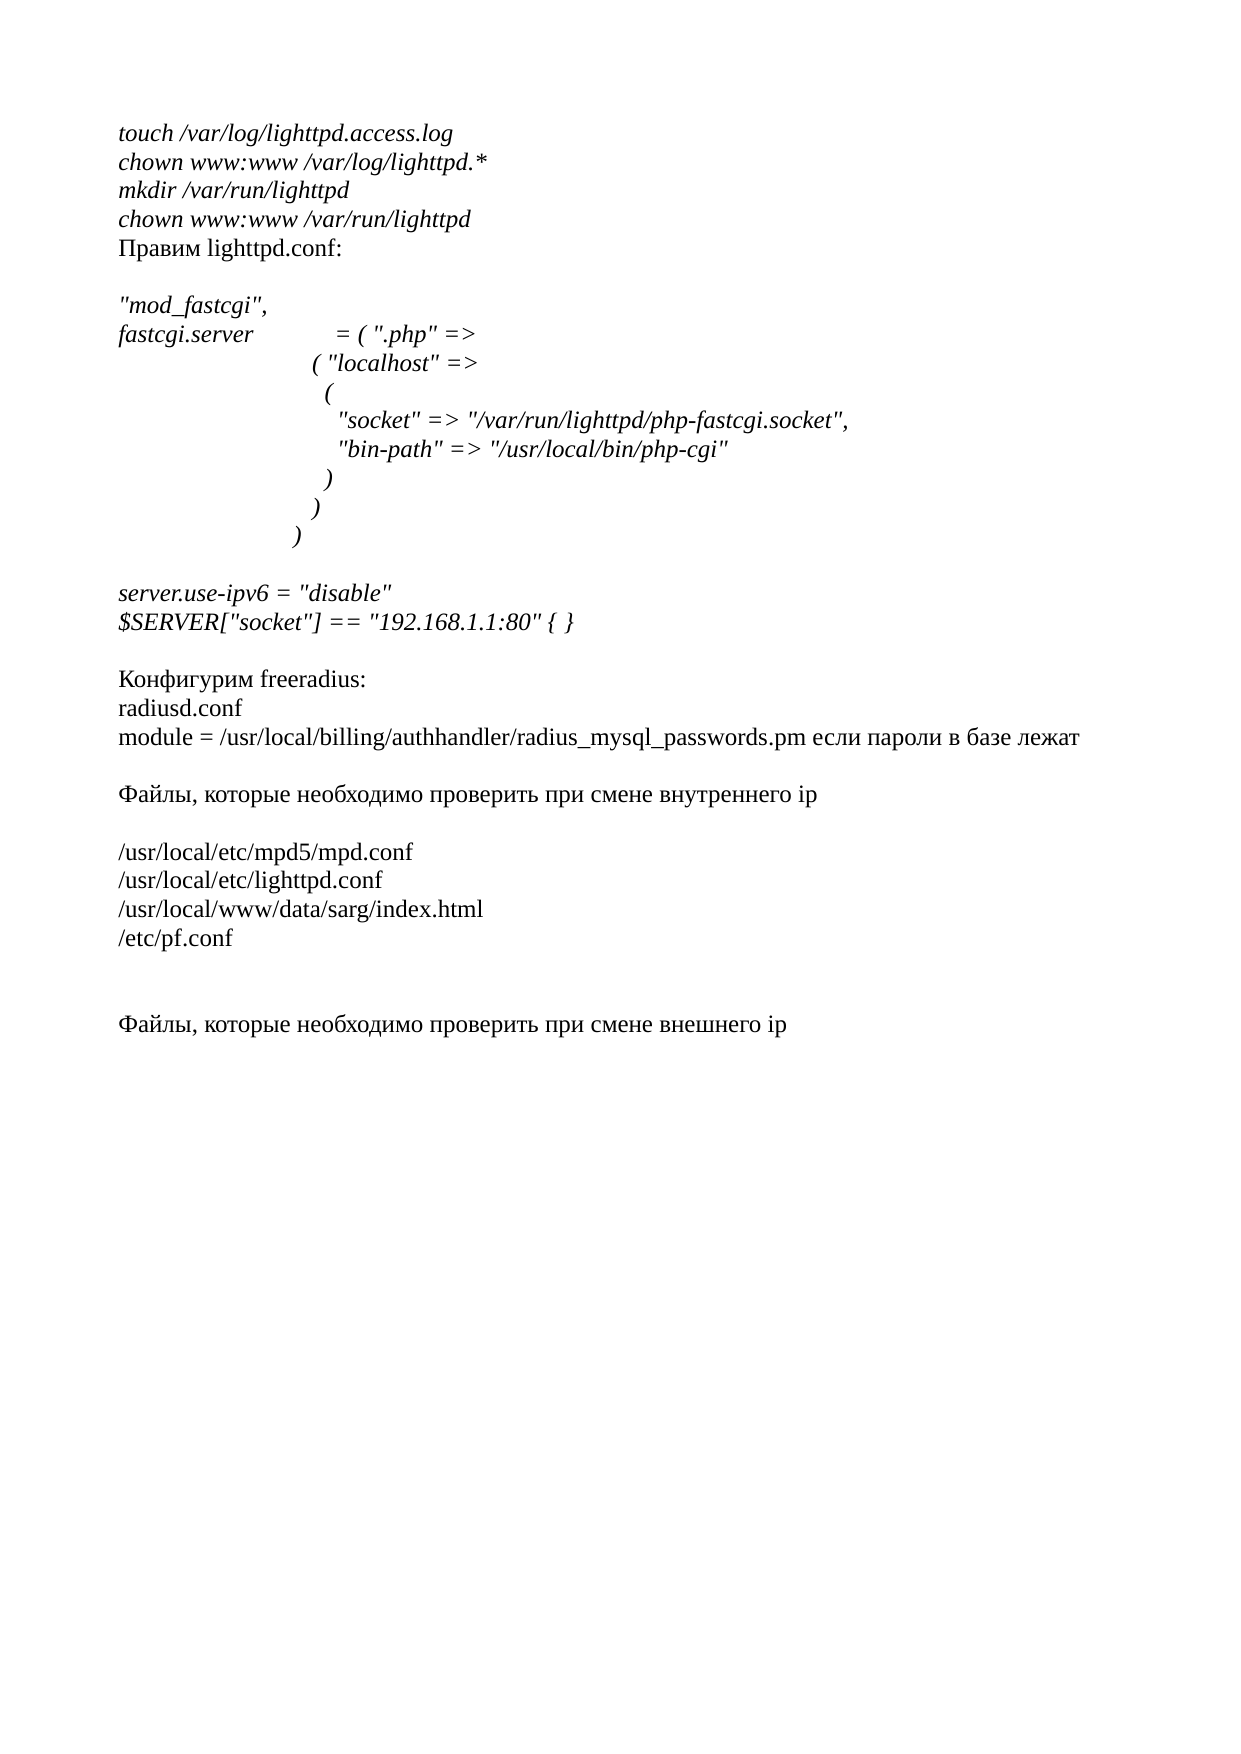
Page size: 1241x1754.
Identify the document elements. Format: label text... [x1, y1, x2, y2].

text Файлы, которые необходимо проверить при смене внешнего ip [118, 1009, 1122, 1038]
text "mod_fastcgi", [118, 291, 1122, 319]
text /usr/local/etc/mpd5/mpd.conf [118, 837, 1122, 866]
text touch /var/log/lighttpd.access.log [118, 118, 1122, 147]
text chown www:www /var/log/lighttpd.* [118, 147, 1122, 176]
text Файлы, которые необходимо проверить при смене внутреннего ip [118, 779, 1122, 808]
text ) [118, 492, 1122, 521]
text "bin-path" => "/usr/local/bin/php-cgi" [118, 434, 1122, 463]
text $SERVER["socket"] == "192.168.1.1:80" { } [118, 607, 1122, 636]
text "socket" => "/var/run/lighttpd/php-fastcgi.socket", [118, 406, 1122, 434]
text Правим lighttpd.conf: [118, 233, 1122, 262]
text /etc/pf.conf [118, 923, 1122, 952]
text server.use-ipv6 = "disable" [118, 578, 1122, 607]
text ) [118, 463, 1122, 492]
text mkdir /var/run/lighttpd [118, 176, 1122, 204]
text ( "localhost" => [118, 348, 1122, 377]
text /usr/local/www/data/sarg/index.html [118, 894, 1122, 923]
text ) [118, 521, 1122, 549]
text radiusd.conf [118, 693, 1122, 722]
text ( [118, 377, 1122, 406]
text fastcgi.server = ( ".php" => [118, 319, 1122, 348]
text Конфигурим freeradius: [118, 664, 1122, 693]
text /usr/local/etc/lighttpd.conf [118, 866, 1122, 894]
text chown www:www /var/run/lighttpd [118, 204, 1122, 233]
text module = /usr/local/billing/authhandler/radius_mysql_passwords.pm если пароли в базе лежат [118, 722, 1122, 751]
